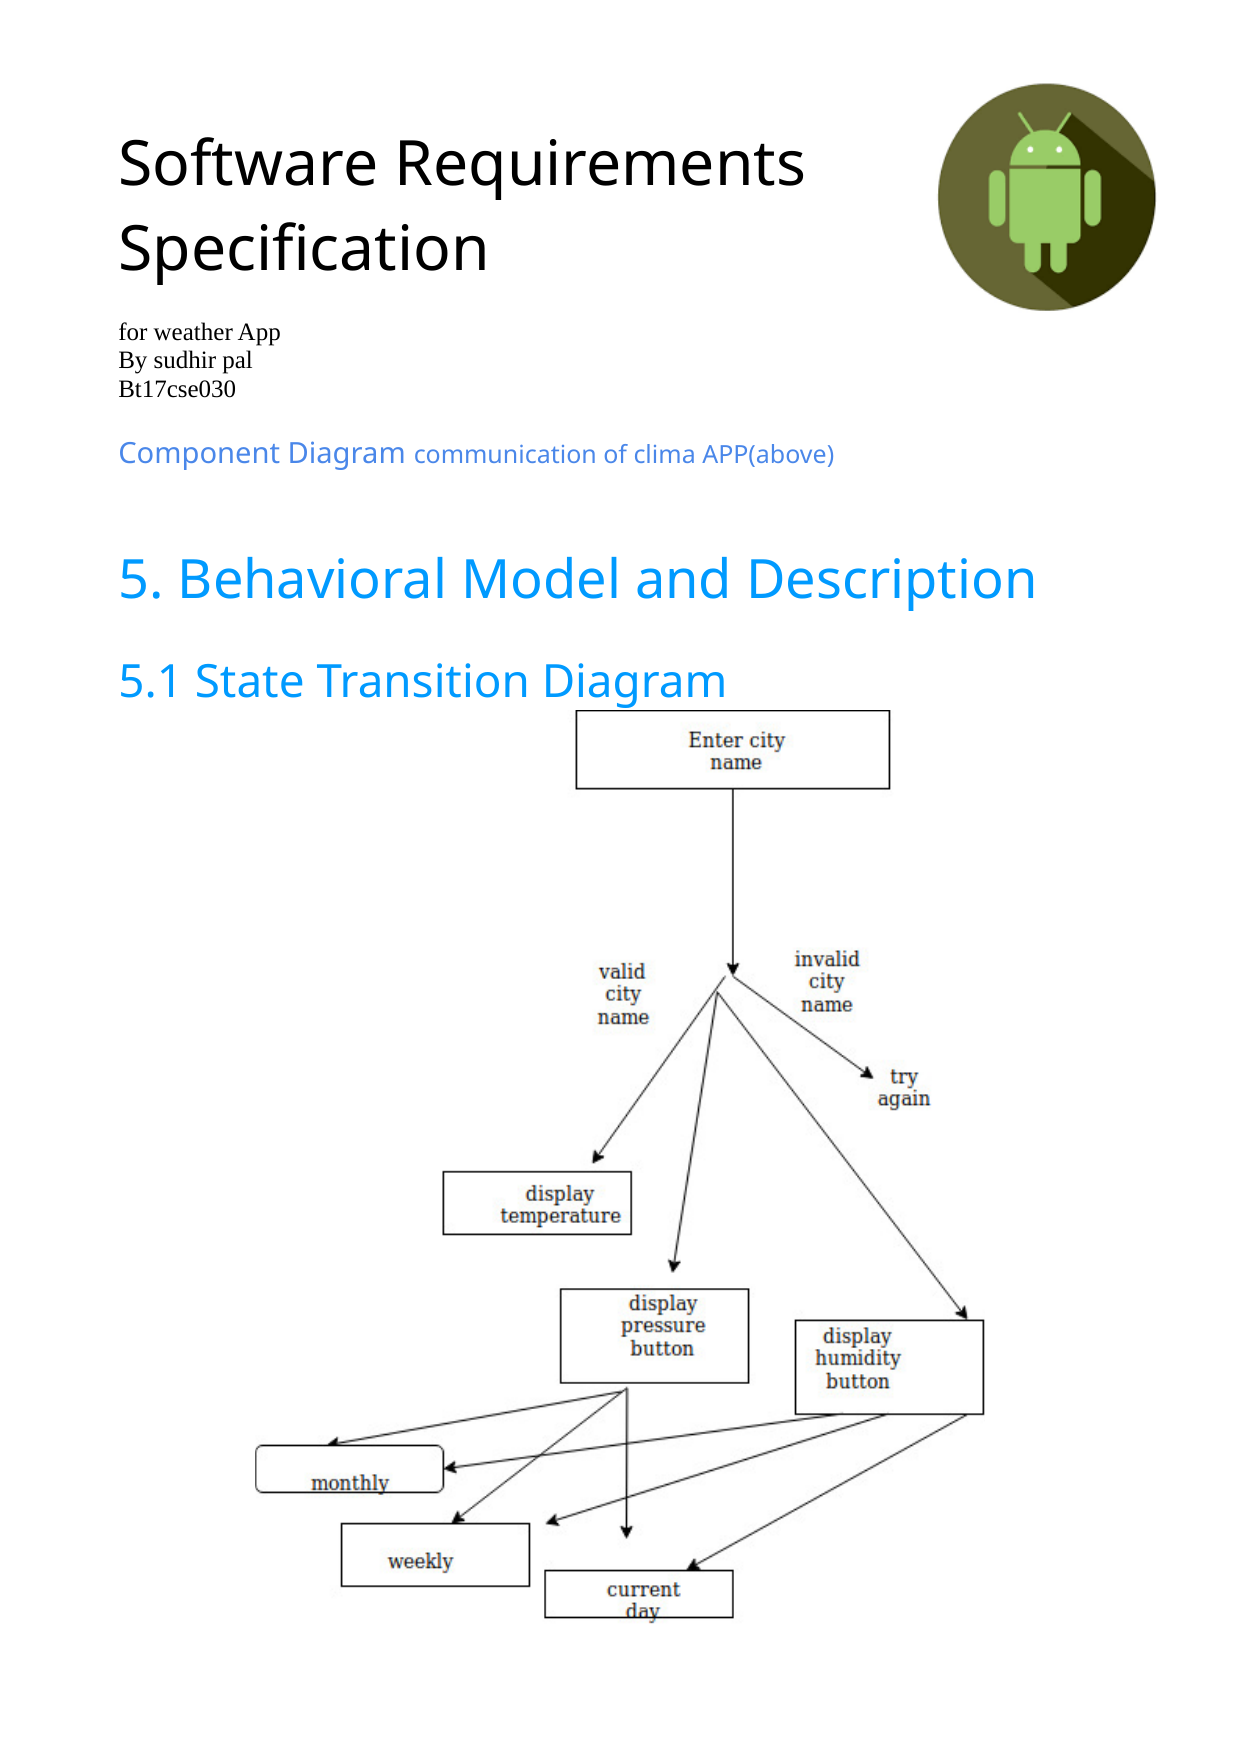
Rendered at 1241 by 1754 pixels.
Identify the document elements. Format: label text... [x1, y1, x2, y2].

text 5.1 State Transition Diagram [118, 648, 1122, 711]
text 5. Behavioral Model and Description [118, 540, 1122, 614]
picture [866, 70, 1228, 322]
text Component Diagram communication of clima APP(above) [118, 432, 1122, 472]
picture [255, 710, 985, 1642]
